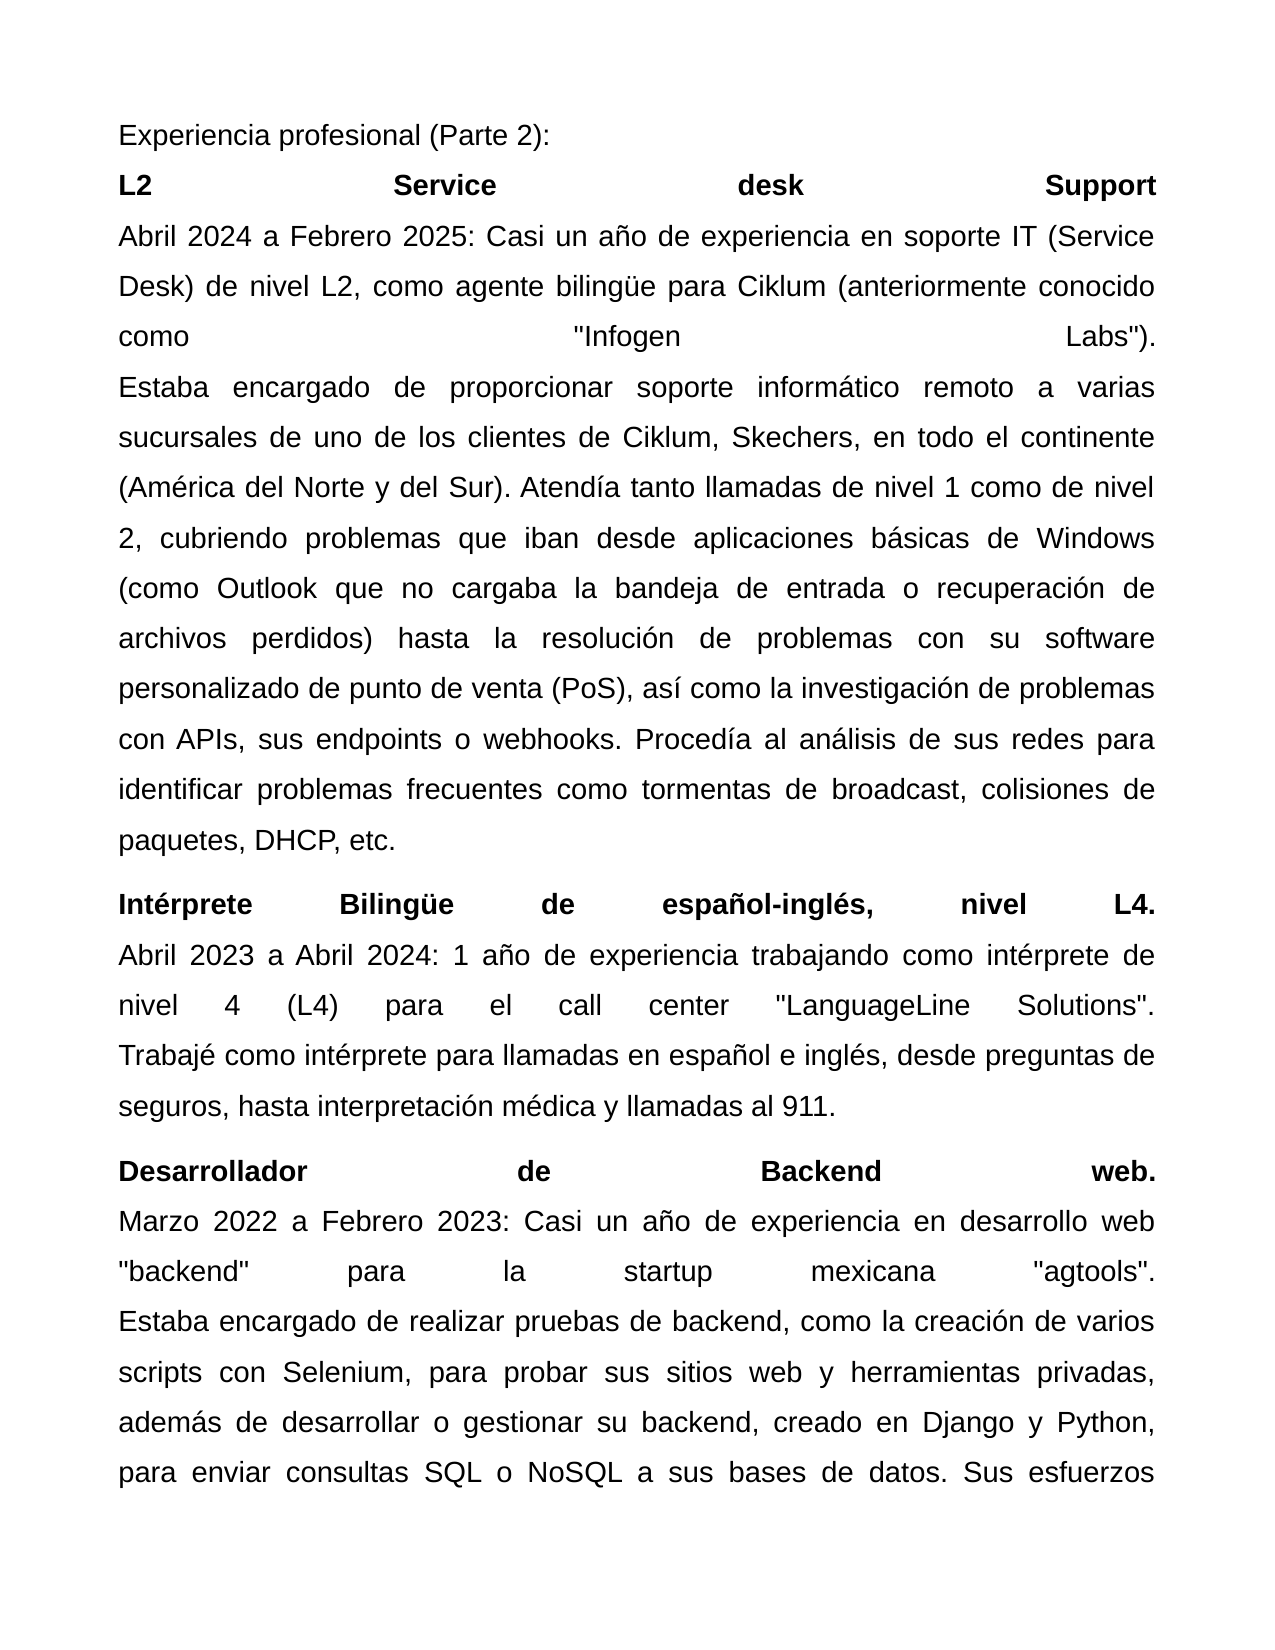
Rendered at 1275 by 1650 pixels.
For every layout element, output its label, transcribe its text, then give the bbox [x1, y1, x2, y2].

text Desarrollador de Backend web. Marzo 2022 a Febrero 2023: Casi un año de experiencia en desarrollo web "backend" para la startup mexicana "agtools". Estaba encargado de realizar pruebas de backend, como la creación de varios scripts con Selenium, para probar sus sitios web y herramientas privadas, además de desarrollar o gestionar su backend, creado en Django y Python, para enviar consultas SQL o NoSQL a sus bases de datos. Sus esfuerzos [118, 1153, 1157, 1489]
text L2 Service desk Support Abril 2024 a Febrero 2025: Casi un año de experiencia en soporte IT (Service Desk) de nivel L2, como agente bilingüe para Ciklum (anteriormente conocido como "Infogen Labs"). Estaba encargado de proporcionar soporte informático remoto a varias sucursales de uno de los clientes de Ciklum, Skechers, en todo el continente (América del Norte y del Sur). Atendía tanto llamadas de nivel 1 como de nivel 2, cubriendo problemas que iban desde aplicaciones básicas de Windows (como Outlook que no cargaba la bandeja de entrada o recuperación de archivos perdidos) hasta la resolución de problemas con su software personalizado de punto de venta (PoS), así como la investigación de problemas con APIs, sus endpoints o webhooks. Procedía al análisis de sus redes para identificar problemas frecuentes como tormentas de broadcast, colisiones de paquetes, DHCP, etc. [118, 168, 1157, 856]
text Experiencia profesional (Parte 2): [118, 118, 1157, 152]
text Intérprete Bilingüe de español-inglés, nivel L4. Abril 2023 a Abril 2024: 1 año de experiencia trabajando como intérprete de nivel 4 (L4) para el call center "LanguageLine Solutions". Trabajé como intérprete para llamadas en español e inglés, desde preguntas de seguros, hasta interpretación médica y llamadas al 911. [118, 887, 1157, 1122]
